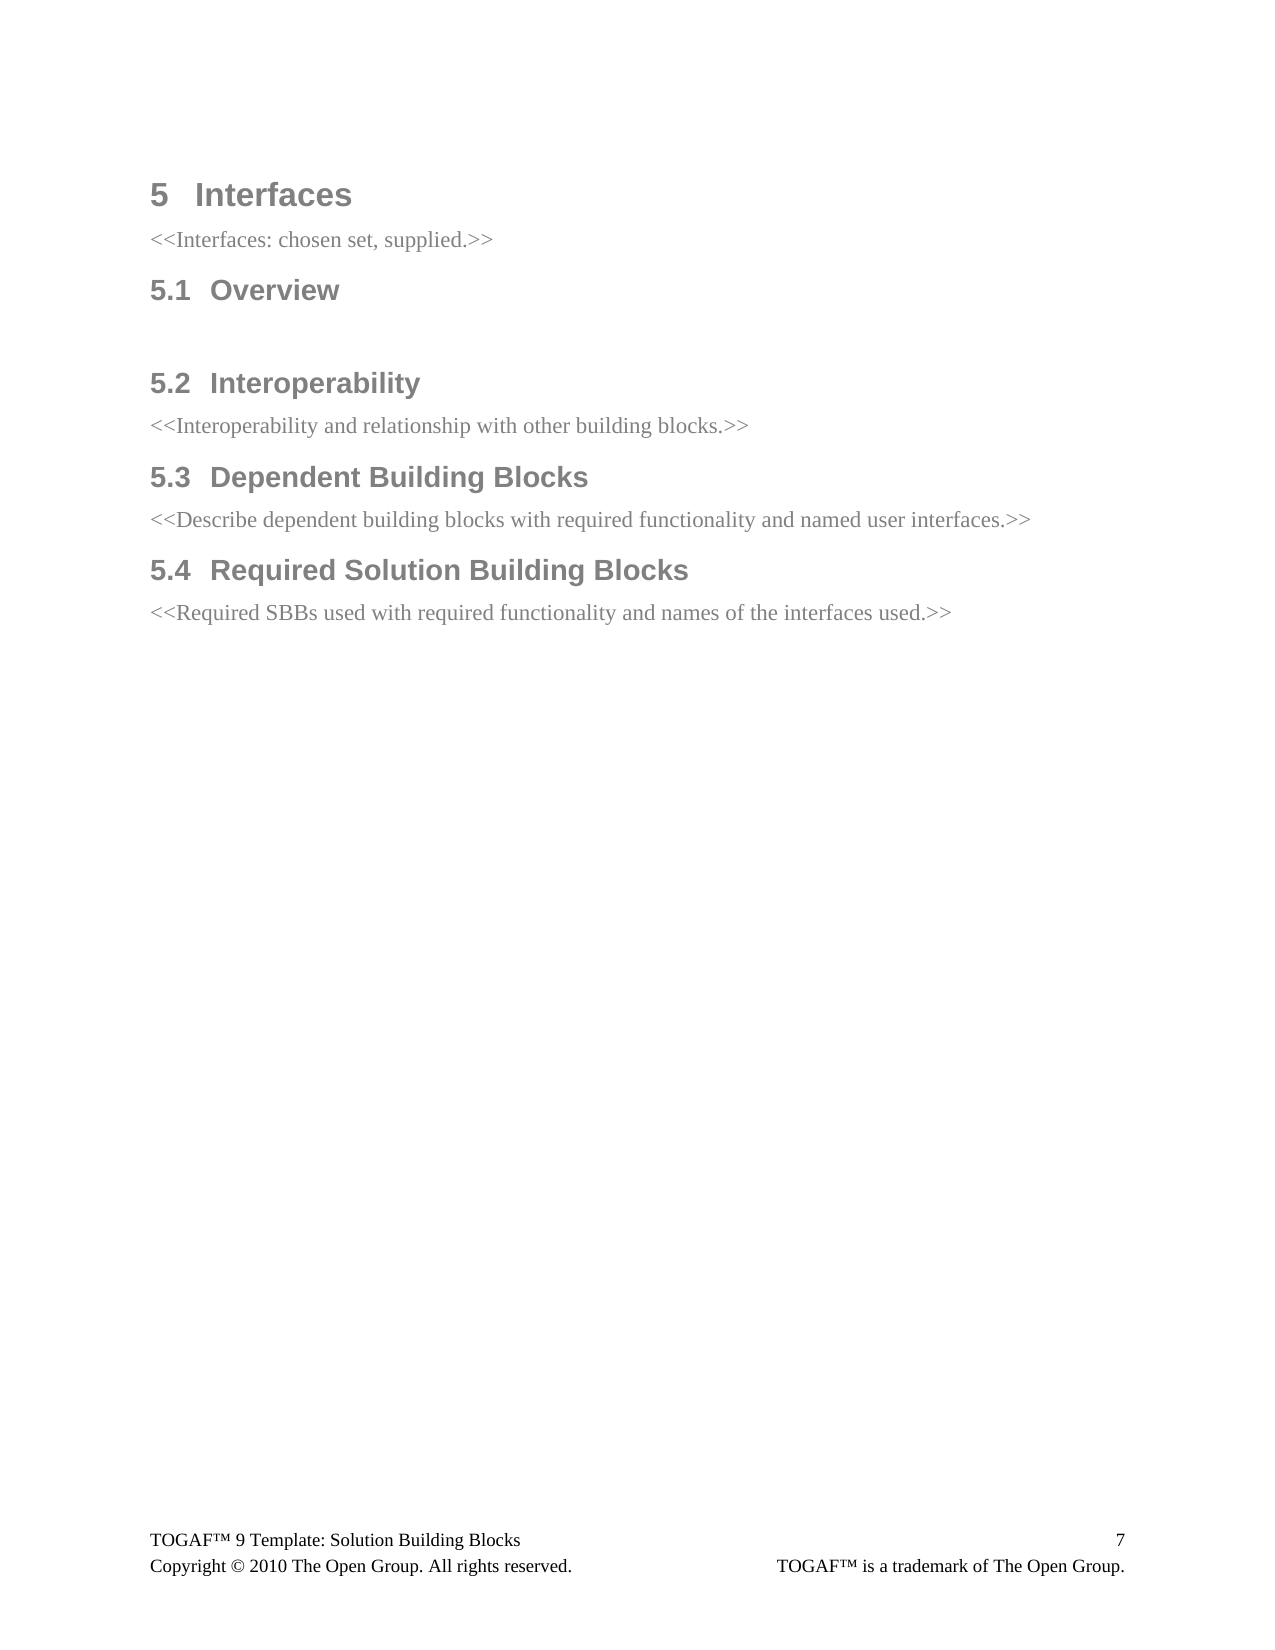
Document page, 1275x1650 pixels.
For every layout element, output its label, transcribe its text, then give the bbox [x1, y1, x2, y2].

text <<Interoperability and relationship with other building blocks.>> [150, 412, 1125, 439]
subtitle Dependent Building Blocks [150, 459, 1125, 493]
subtitle Required Solution Building Blocks [150, 553, 1125, 586]
subtitle Overview [150, 273, 1125, 307]
text <<Describe dependent building blocks with required functionality and named user interfaces.>> [150, 506, 1125, 532]
text <<Required SBBs used with required functionality and names of the interfaces used.>> [150, 599, 1125, 625]
text <<Interfaces: chosen set, supplied.>> [150, 226, 1125, 252]
subtitle Interoperability [150, 366, 1125, 400]
subtitle Interfaces [150, 175, 1125, 213]
